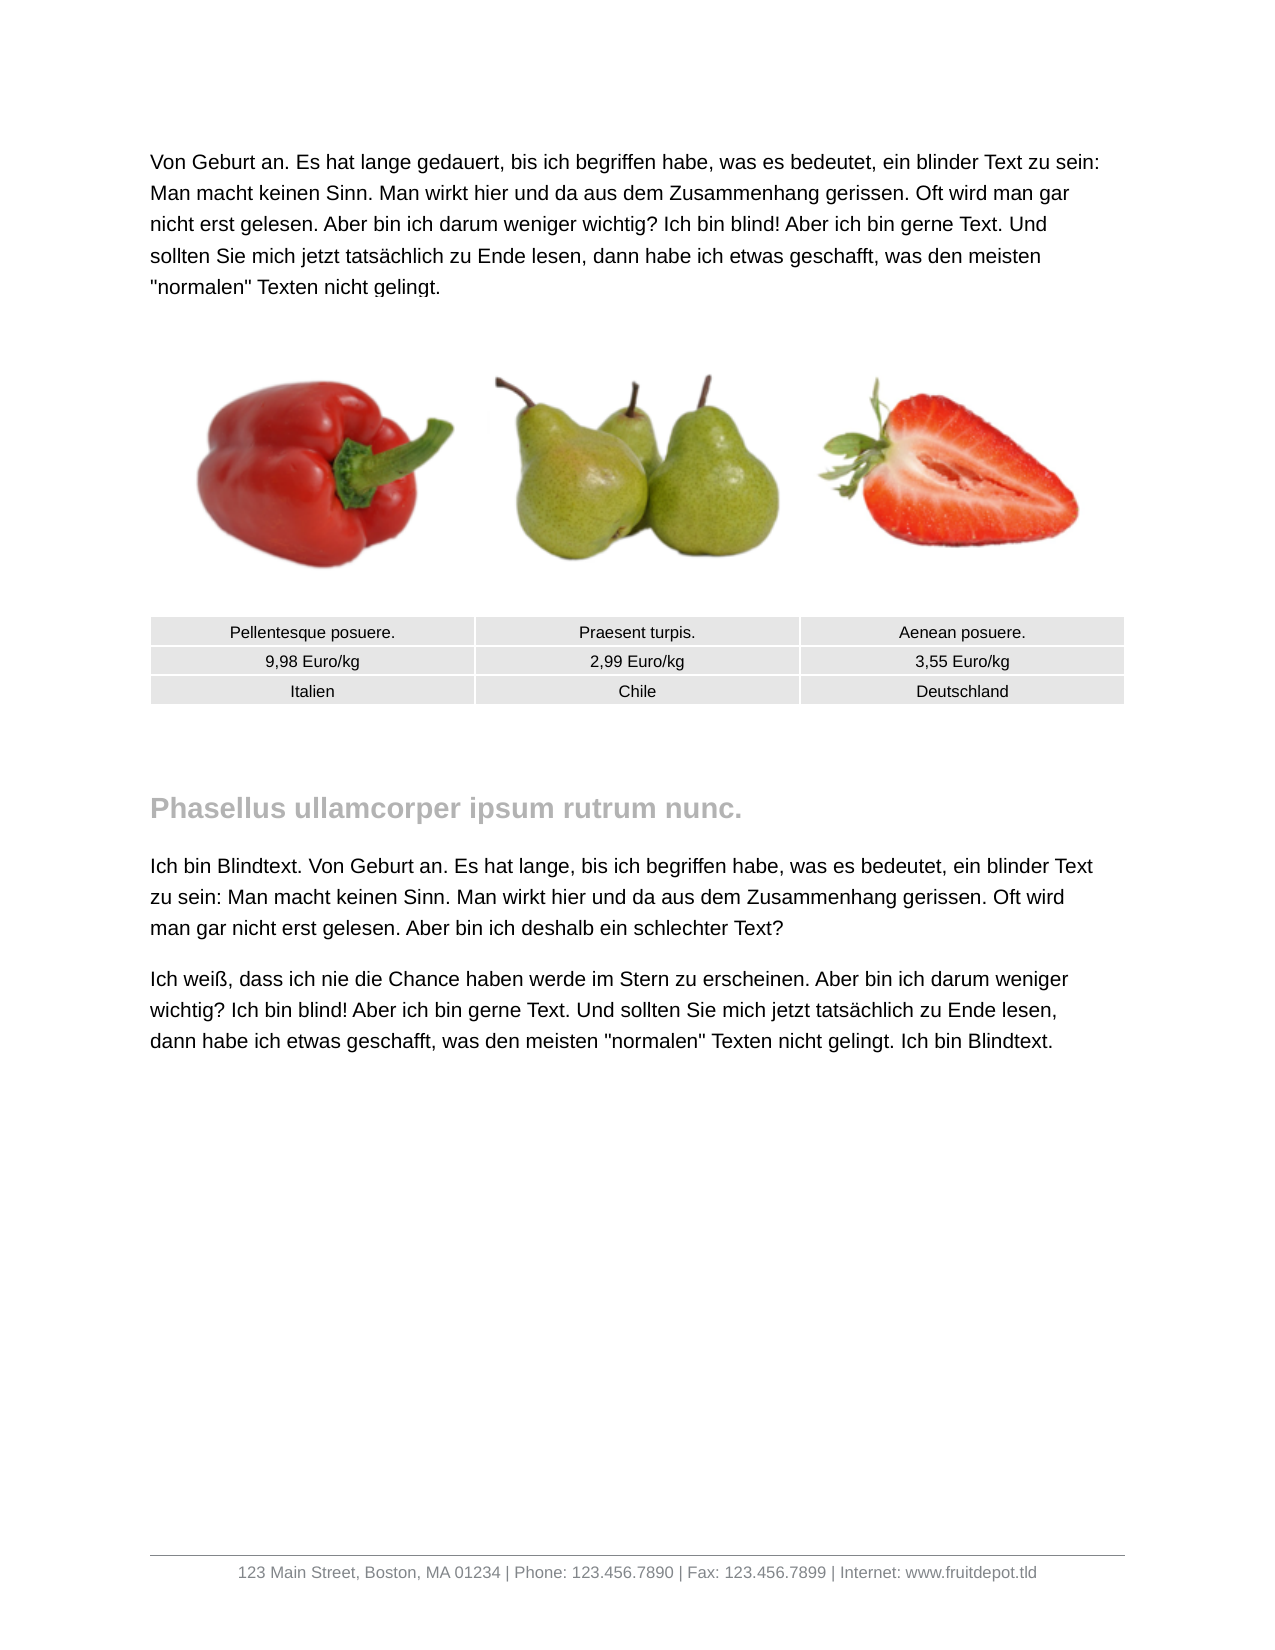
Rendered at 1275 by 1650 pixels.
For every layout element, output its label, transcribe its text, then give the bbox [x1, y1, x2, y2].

table_header [150, 528, 189, 600]
text Ich bin Blindtext. Von Geburt an. Es hat lange, bis ich begriffen habe, was es bedeutet, ein blinder Text zu sein: Man macht keinen Sinn. Man wirkt hier und da aus dem Zusammenhang gerissen. Oft wird man gar nicht erst gelesen. Aber bin ich deshalb ein schlechter Text? [150, 854, 1102, 940]
table_header Praesent turpis. [476, 617, 799, 645]
table_header Pellentesque posuere. [151, 617, 474, 645]
text Von Geburt an. Es hat lange gedauert, bis ich begriffen habe, was es bedeutet, ein blinder Text zu sein: Man macht keinen Sinn. Man wirkt hier und da aus dem Zusammenhang gerissen. Oft wird man gar nicht erst gelesen. Aber bin ich darum weniger wichtig? Ich bin blind! Aber ich bin gerne Text. Und sollten Sie mich jetzt tatsächlich zu Ende lesen, dann habe ich etwas geschafft, was den meisten "normalen" Texten nicht gelingt. [150, 150, 1102, 298]
table_cell 2,99 Euro/kg [476, 647, 799, 674]
table_cell Chile [476, 676, 799, 704]
table_header [1086, 528, 1125, 600]
text Ich weiß, dass ich nie die Chance haben werde im Stern zu erscheinen. Aber bin ich darum weniger wichtig? Ich bin blind! Aber ich bin gerne Text. Und sollten Sie mich jetzt tatsächlich zu Ende lesen, dann habe ich etwas geschafft, was den meisten "normalen" Texten nicht gelingt. Ich bin Blindtext. [150, 967, 1102, 1053]
table_cell Deutschland [801, 676, 1124, 704]
table_cell 3,55 Euro/kg [801, 647, 1124, 674]
table_cell 9,98 Euro/kg [151, 647, 474, 674]
table_header Aenean posuere. [801, 617, 1124, 645]
subtitle Phasellus ullamcorper ipsum rutrum nunc. [150, 791, 1125, 824]
table_cell Italien [151, 676, 474, 704]
picture [189, 297, 1086, 602]
